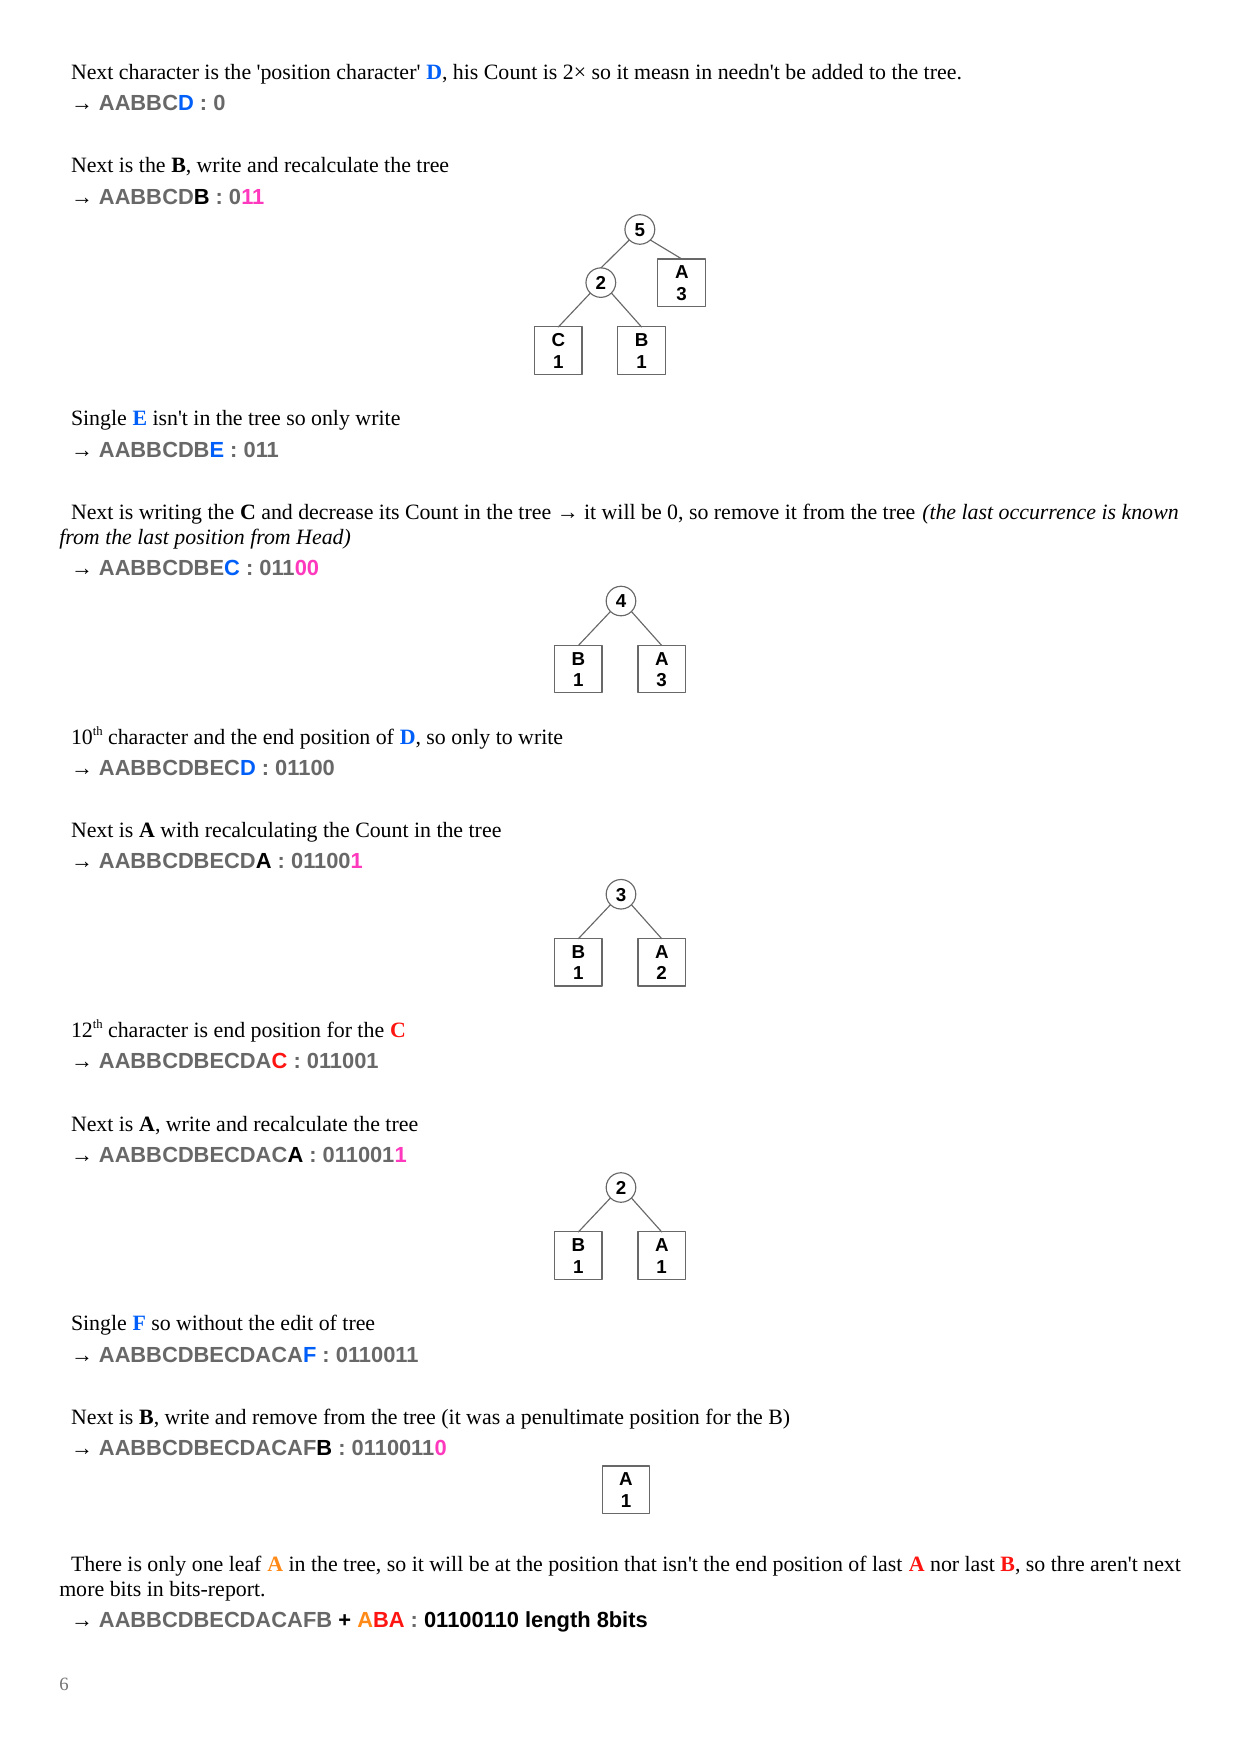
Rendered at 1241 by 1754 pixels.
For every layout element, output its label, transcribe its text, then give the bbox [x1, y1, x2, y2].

text Single F so without the edit of tree [59, 1310, 1181, 1336]
text Next is the B, write and recalculate the tree [59, 152, 1181, 178]
text 12th character is end position for the C [59, 1017, 1181, 1042]
text → AABBCD : 0 [59, 90, 1181, 115]
text → AABBCDBECD : 01100 [59, 755, 1181, 780]
text 10th character and the end position of D, so only to write [59, 724, 1181, 749]
text → AABBCDBEC : 01100 [59, 555, 1181, 580]
text → AABBCDBECDA : 011001 [59, 848, 1181, 874]
text There is only one leaf A in the tree, so it will be at the position that isn't the end position of last A nor last B, so thre aren't next more bits in bits-report. [59, 1551, 1181, 1601]
text → AABBCDBECDAC : 011001 [59, 1048, 1181, 1073]
text → AABBCDB : 011 [59, 184, 1181, 209]
text → AABBCDBECDACAFB + ABA : 01100110 length 8bits [59, 1607, 1181, 1632]
text → AABBCDBECDACA : 0110011 [59, 1142, 1181, 1167]
text → AABBCDBECDACAFB : 01100110 [59, 1435, 1181, 1460]
text Next is A, write and recalculate the tree [59, 1111, 1181, 1136]
text Next is A with recalculating the Count in the tree [59, 817, 1181, 842]
text Next is B, write and remove from the tree (it was a penultimate position for the B) [59, 1404, 1181, 1429]
text → AABBCDBECDACAF : 0110011 [59, 1341, 1181, 1367]
text → AABBCDBE : 011 [59, 437, 1181, 462]
text Next character is the 'position character' D, his Count is 2× so it measn in needn't be added to the tree. [59, 59, 1181, 84]
text Single E isn't in the tree so only write [59, 405, 1181, 431]
text Next is writing the C and decrease its Count in the tree → it will be 0, so remove it from the tree (the last occurrence is known from the last position from Head) [59, 499, 1181, 549]
